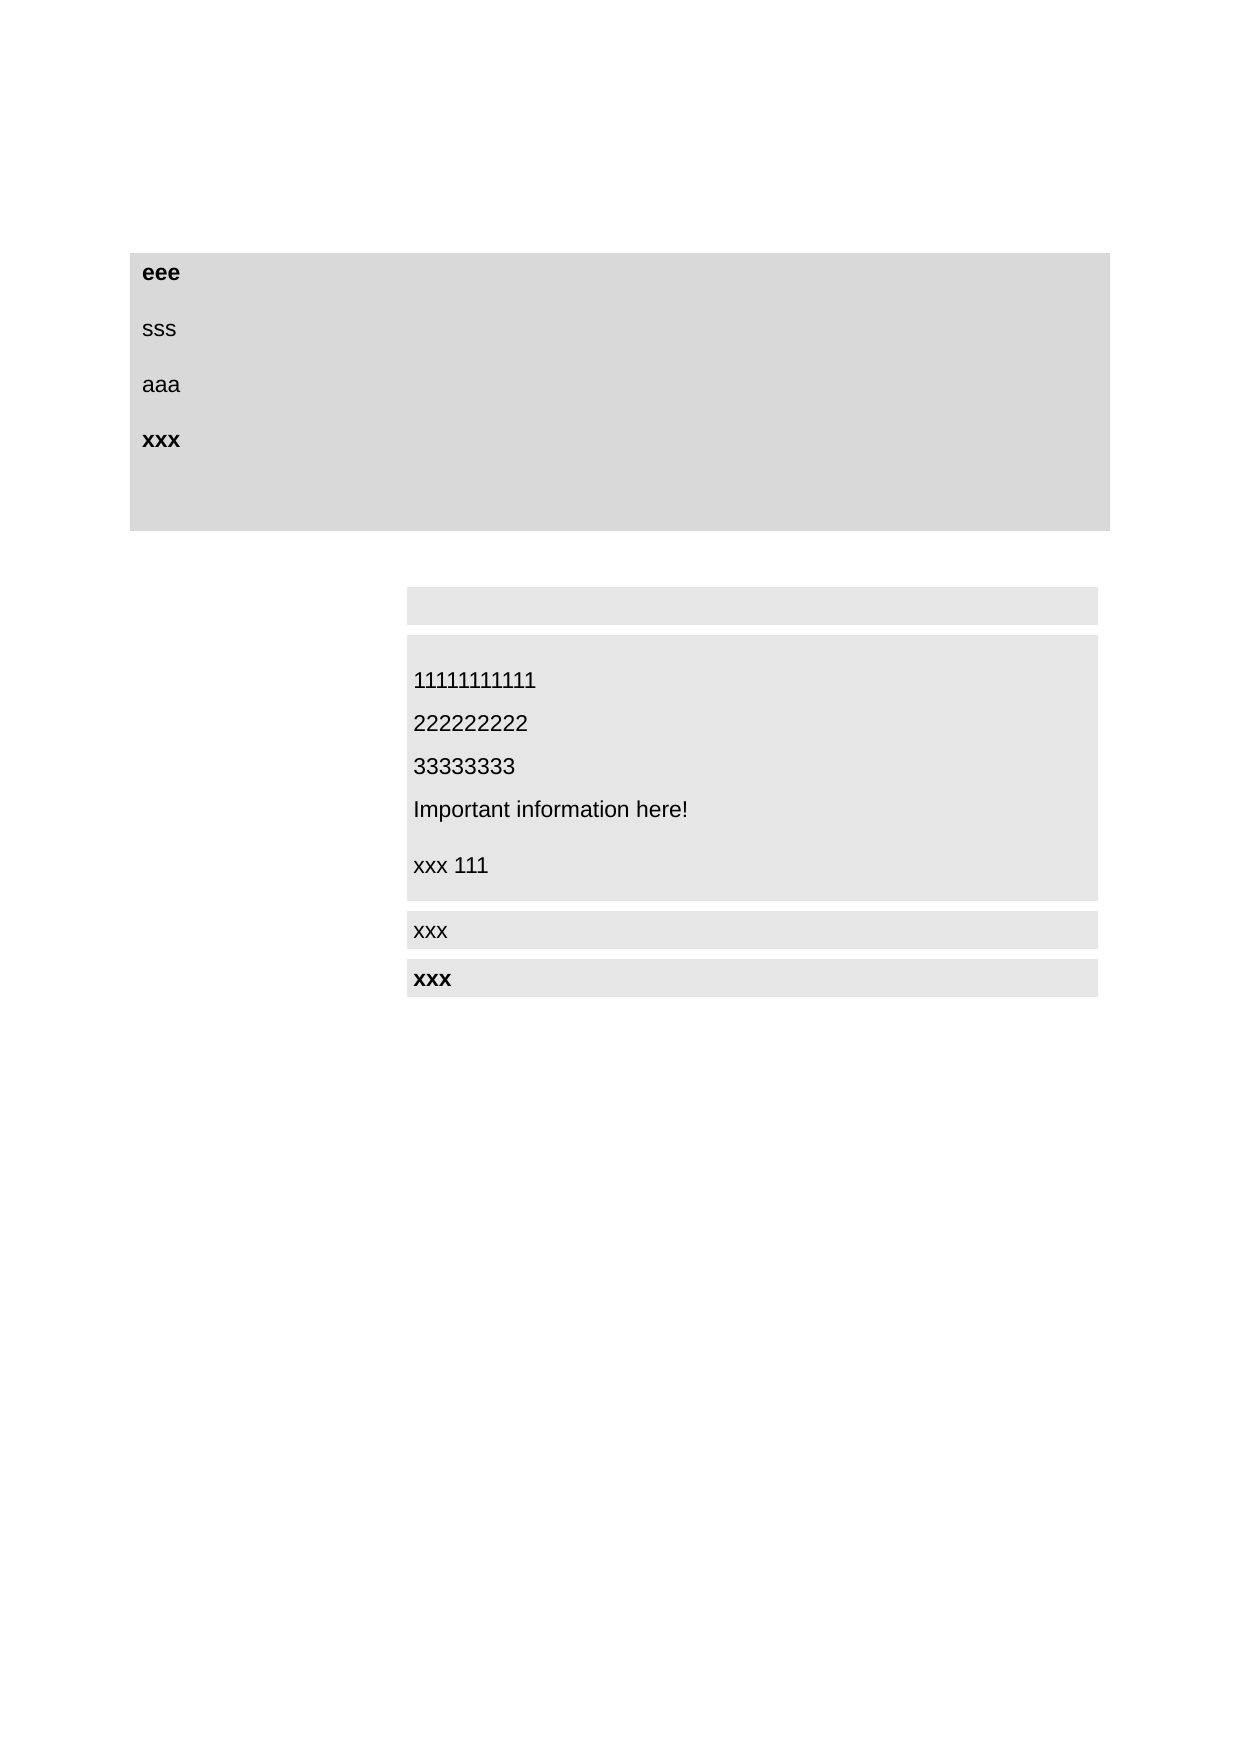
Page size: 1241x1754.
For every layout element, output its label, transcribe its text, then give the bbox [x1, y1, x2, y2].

table_header [142, 587, 407, 625]
table_header [407, 587, 1098, 625]
table_header [620, 253, 1110, 420]
table_cell [142, 911, 407, 949]
table_header 11111111111 [413, 667, 1093, 710]
table_cell 222222222 [413, 710, 1093, 753]
table_cell [142, 635, 407, 901]
table_cell 33333333 [413, 753, 1093, 796]
table_header eee sss aaa [130, 253, 620, 420]
table_cell Important information here! xxx 111 [407, 635, 1098, 901]
table_cell xxx [407, 959, 1098, 997]
table_header xxx [130, 420, 1110, 531]
table_cell xxx [407, 911, 1098, 949]
table_cell [142, 959, 407, 997]
